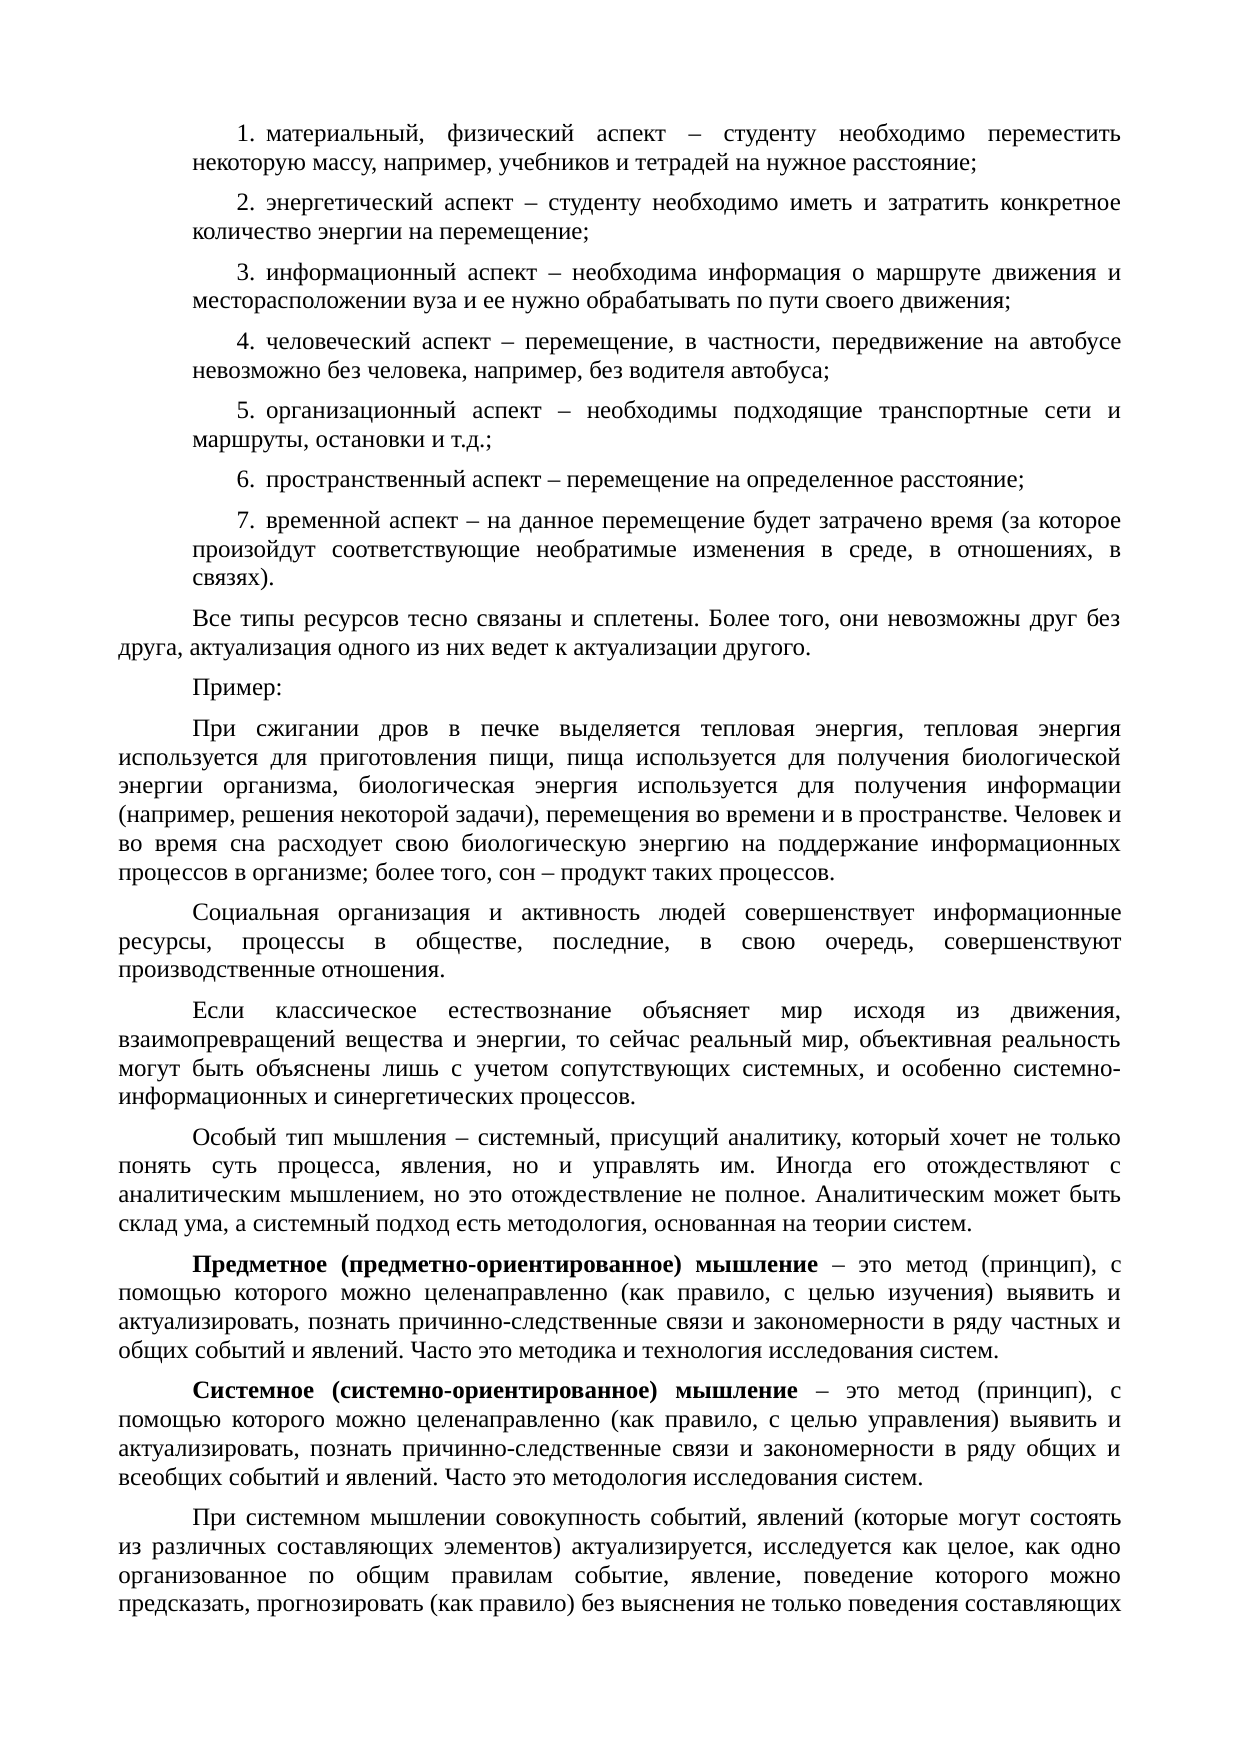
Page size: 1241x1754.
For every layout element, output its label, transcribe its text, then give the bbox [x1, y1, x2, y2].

list временной аспект – на данное перемещение будет затрачено время (за которое произойдут соответствующие необратимые изменения в среде, в отношениях, в связях). [162, 505, 1122, 591]
text Особый тип мышления – системный, присущий аналитику, который хочет не только понять суть процесса, явления, но и управлять им. Иногда его отождествляют с аналитическим мышлением, но это отождествление не полное. Аналитическим может быть склад ума, а системный подход есть методология, основанная на теории систем. [118, 1122, 1122, 1237]
list пространственный аспект – перемещение на определенное расстояние; [162, 464, 1122, 493]
text Системное (системно-ориентированное) мышление – это метод (принцип), с помощью которого можно целенаправленно (как правило, с целью управления) выявить и актуализировать, познать причинно-следственные связи и закономерности в ряду общих и всеобщих событий и явлений. Часто это методология исследования систем. [118, 1375, 1122, 1490]
text Пример: [118, 672, 1122, 701]
text Предметное (предметно-ориентированное) мышление – это метод (принцип), с помощью которого можно целенаправленно (как правило, с целью изучения) выявить и актуализировать, познать причинно-следственные связи и закономерности в ряду частных и общих событий и явлений. Часто это методика и технология исследования систем. [118, 1249, 1122, 1364]
text Все типы ресурсов тесно связаны и сплетены. Более того, они невозможны друг без друга, актуализация одного из них ведет к актуализации другого. [118, 603, 1122, 661]
text Социальная организация и активность людей совершенствует информационные ресурсы, процессы в обществе, последние, в свою очередь, совершенствуют производственные отношения. [118, 897, 1122, 983]
list организационный аспект – необходимы подходящие транспортные сети и маршруты, остановки и т.д.; [162, 395, 1122, 453]
list информационный аспект – необходима информация о маршруте движения и месторасположении вуза и ее нужно обрабатывать по пути своего движения; [162, 257, 1122, 314]
text При системном мышлении совокупность событий, явлений (которые могут состоять из различных составляющих элементов) актуализируется, исследуется как целое, как одно организованное по общим правилам событие, явление, поведение которого можно предсказать, прогнозировать (как правило) без выяснения не только поведения составляющих [118, 1502, 1122, 1617]
text При сжигании дров в печке выделяется тепловая энергия, тепловая энергия используется для приготовления пищи, пища используется для получения биологической энергии организма, биологическая энергия используется для получения информации (например, решения некоторой задачи), перемещения во времени и в пространстве. Человек и во время сна расходует свою биологическую энергию на поддержание информационных процессов в организме; более того, сон – продукт таких процессов. [118, 713, 1122, 885]
list материальный, физический аспект – студенту необходимо переместить некоторую массу, например, учебников и тетрадей на нужное расстояние; [162, 118, 1122, 176]
list энергетический аспект – студенту необходимо иметь и затратить конкретное количество энергии на перемещение; [162, 187, 1122, 245]
text Если классическое естествознание объясняет мир исходя из движения, взаимопревращений вещества и энергии, то сейчас реальный мир, объективная реальность могут быть объяснены лишь с учетом сопутствующих системных, и особенно системно-информационных и синергетических процессов. [118, 995, 1122, 1110]
list человеческий аспект – перемещение, в частности, передвижение на автобусе невозможно без человека, например, без водителя автобуса; [162, 326, 1122, 383]
